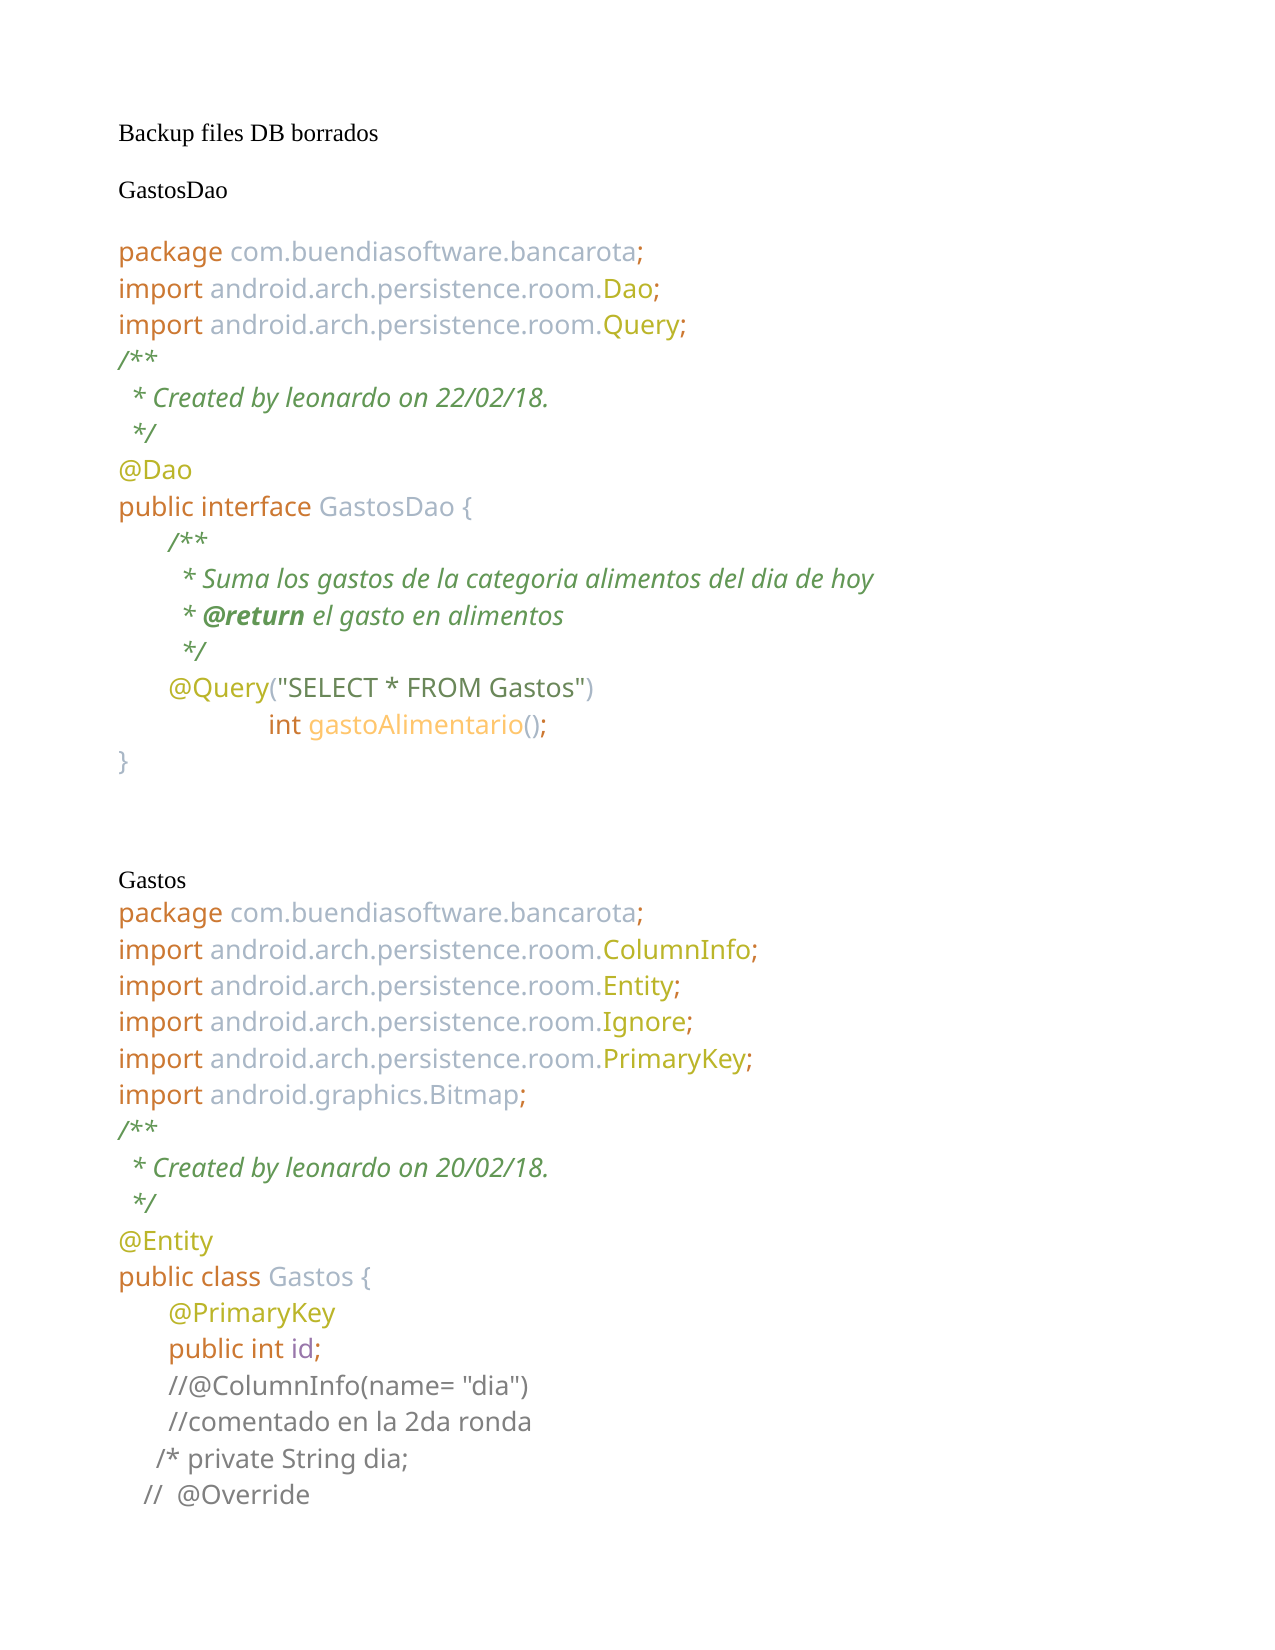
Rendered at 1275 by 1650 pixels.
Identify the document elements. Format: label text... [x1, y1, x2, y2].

text @PrimaryKey [118, 1294, 1157, 1330]
text int gastoAlimentario(); [118, 706, 1157, 742]
text * Suma los gastos de la categoria alimentos del dia de hoy [118, 560, 1157, 597]
text public interface GastosDao { [118, 488, 1157, 524]
text @Dao [118, 451, 1157, 488]
text import android.arch.persistence.room.Dao; [118, 269, 1157, 306]
text * @return el gasto en alimentos [118, 597, 1157, 633]
text */ [118, 415, 1157, 451]
text /** [118, 342, 1157, 378]
text /* private String dia; [118, 1439, 1157, 1476]
text public int id; [118, 1330, 1157, 1367]
text package com.buendiasoftware.bancarota; [118, 233, 1157, 269]
text public class Gastos { [118, 1258, 1157, 1294]
text //comentado en la 2da ronda [118, 1403, 1157, 1439]
text import android.graphics.Bitmap; [118, 1076, 1157, 1112]
text Gastos [118, 865, 1157, 894]
text import android.arch.persistence.room.Ignore; [118, 1003, 1157, 1039]
text * Created by leonardo on 20/02/18. [118, 1149, 1157, 1185]
text package com.buendiasoftware.bancarota; [118, 894, 1157, 931]
text */ [118, 1185, 1157, 1221]
text import android.arch.persistence.room.PrimaryKey; [118, 1039, 1157, 1076]
text /** [118, 524, 1157, 560]
text GastosDao [118, 176, 1157, 204]
text import android.arch.persistence.room.Entity; [118, 967, 1157, 1003]
text //@ColumnInfo(name= "dia") [118, 1367, 1157, 1403]
text * Created by leonardo on 22/02/18. [118, 378, 1157, 415]
text */ [118, 633, 1157, 669]
text @Query("SELECT * FROM Gastos") [118, 669, 1157, 706]
text Backup files DB borrados [118, 118, 1157, 147]
text import android.arch.persistence.room.Query; [118, 306, 1157, 342]
text } [118, 742, 1157, 778]
text /** [118, 1112, 1157, 1149]
text @Entity [118, 1221, 1157, 1258]
text // @Override [118, 1476, 1157, 1512]
text import android.arch.persistence.room.ColumnInfo; [118, 931, 1157, 967]
